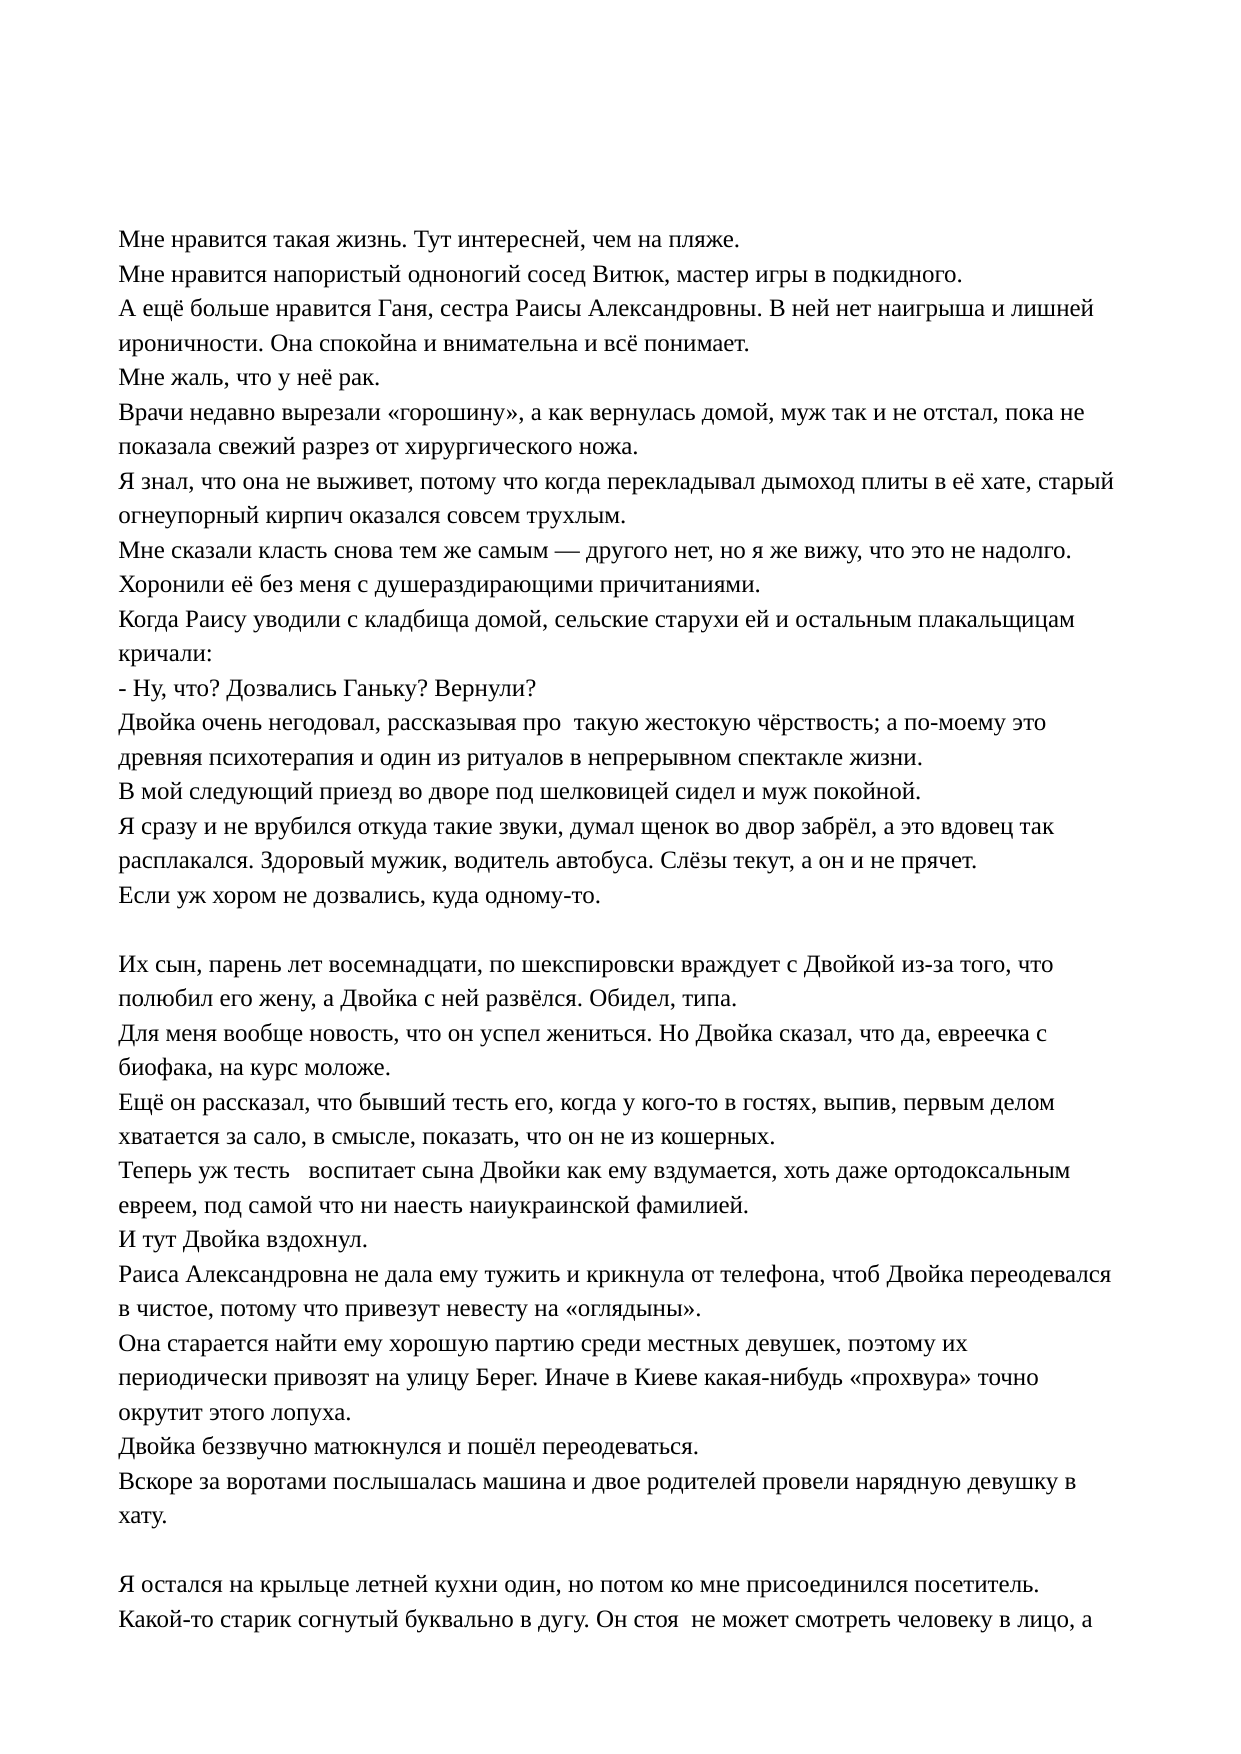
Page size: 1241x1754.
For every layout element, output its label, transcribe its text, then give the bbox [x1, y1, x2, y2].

text Ещё он рассказал, что бывший тесть его, когда у кого-то в гостях, выпив, первым делом хватается за сало, в смысле, показать, что он не из кошерных. [118, 1087, 1122, 1150]
text Теперь уж тесть воспитает сына Двойки как ему вздумается, хоть даже ортодоксальным евреем, под самой что ни наесть наиукраинской фамилией. [118, 1156, 1122, 1219]
text Их сын, парень лет восемнадцати, по шекспировски враждует с Двойкой из-за того, что полюбил его жену, а Двойка с ней развёлся. Обидел, типа. [118, 949, 1122, 1012]
text Мне сказали класть снова тем же самым — другого нет, но я же вижу, что это не надолго. [118, 535, 1122, 564]
text Я сразу и не врубился откуда такие звуки, думал щенок во двор забрёл, а это вдовец так расплакался. Здоровый мужик, водитель автобуса. Слёзы текут, а он и не прячет. [118, 811, 1122, 874]
text Мне жаль, что у неё рак. [118, 362, 1122, 391]
text И тут Двойка вздохнул. [118, 1224, 1122, 1253]
text Вскоре за воротами послышалась машина и двое родителей провели нарядную девушку в хату. [118, 1466, 1122, 1529]
text Хоронили её без меня с душераздирающими причитаниями. [118, 569, 1122, 598]
text В мой следующий приезд во дворе под шелковицей сидел и муж покойной. [118, 776, 1122, 805]
text Когда Раису уводили с кладбища домой, сельские старухи ей и остальным плакальщицам кричали: [118, 604, 1122, 667]
text Мне нравится напористый одноногий сосед Витюк, мастер игры в подкидного. [118, 259, 1122, 288]
text Какой-то старик согнутый буквально в дугу. Он стоя не может смотреть человеку в лицо, а [118, 1604, 1122, 1632]
text Я остался на крыльце летней кухни один, но потом ко мне присоединился посетитель. [118, 1569, 1122, 1598]
text Для меня вообще новость, что он успел жениться. Но Двойка сказал, что да, евреечка с биофака, на курс моложе. [118, 1018, 1122, 1081]
text Врачи недавно вырезали «горошину», а как вернулась домой, муж так и не отстал, пока не показала свежий разрез от хирургического ножа. [118, 397, 1122, 460]
text Она старается найти ему хорошую партию среди местных девушек, поэтому их периодически привозят на улицу Берег. Иначе в Киеве какая-нибудь «прохвура» точно окрутит этого лопуха. [118, 1328, 1122, 1426]
text Я знал, что она не выживет, потому что когда перекладывал дымоход плиты в её хате, старый огнеупорный кирпич оказался совсем трухлым. [118, 466, 1122, 529]
text Мне нравится такая жизнь. Тут интересней, чем на пляже. [118, 224, 1122, 253]
text Двойка беззвучно матюкнулся и пошёл переодеваться. [118, 1431, 1122, 1460]
text А ещё больше нравится Ганя, сестра Раисы Александровны. В ней нет наигрыша и лишней ироничности. Она спокойна и внимательна и всё понимает. [118, 293, 1122, 357]
text Если уж хором не дозвались, куда одному-то. [118, 880, 1122, 908]
text - Ну, что? Дозвались Ганьку? Вернули? [118, 673, 1122, 702]
text Раиса Александровна не дала ему тужить и крикнула от телефона, чтоб Двойка переодевался в чистое, потому что привезут невесту на «оглядыны». [118, 1259, 1122, 1322]
text Двойка очень негодовал, рассказывая про такую жестокую чёрствость; а по-моему это древняя психотерапия и один из ритуалов в непрерывном спектакле жизни. [118, 707, 1122, 771]
